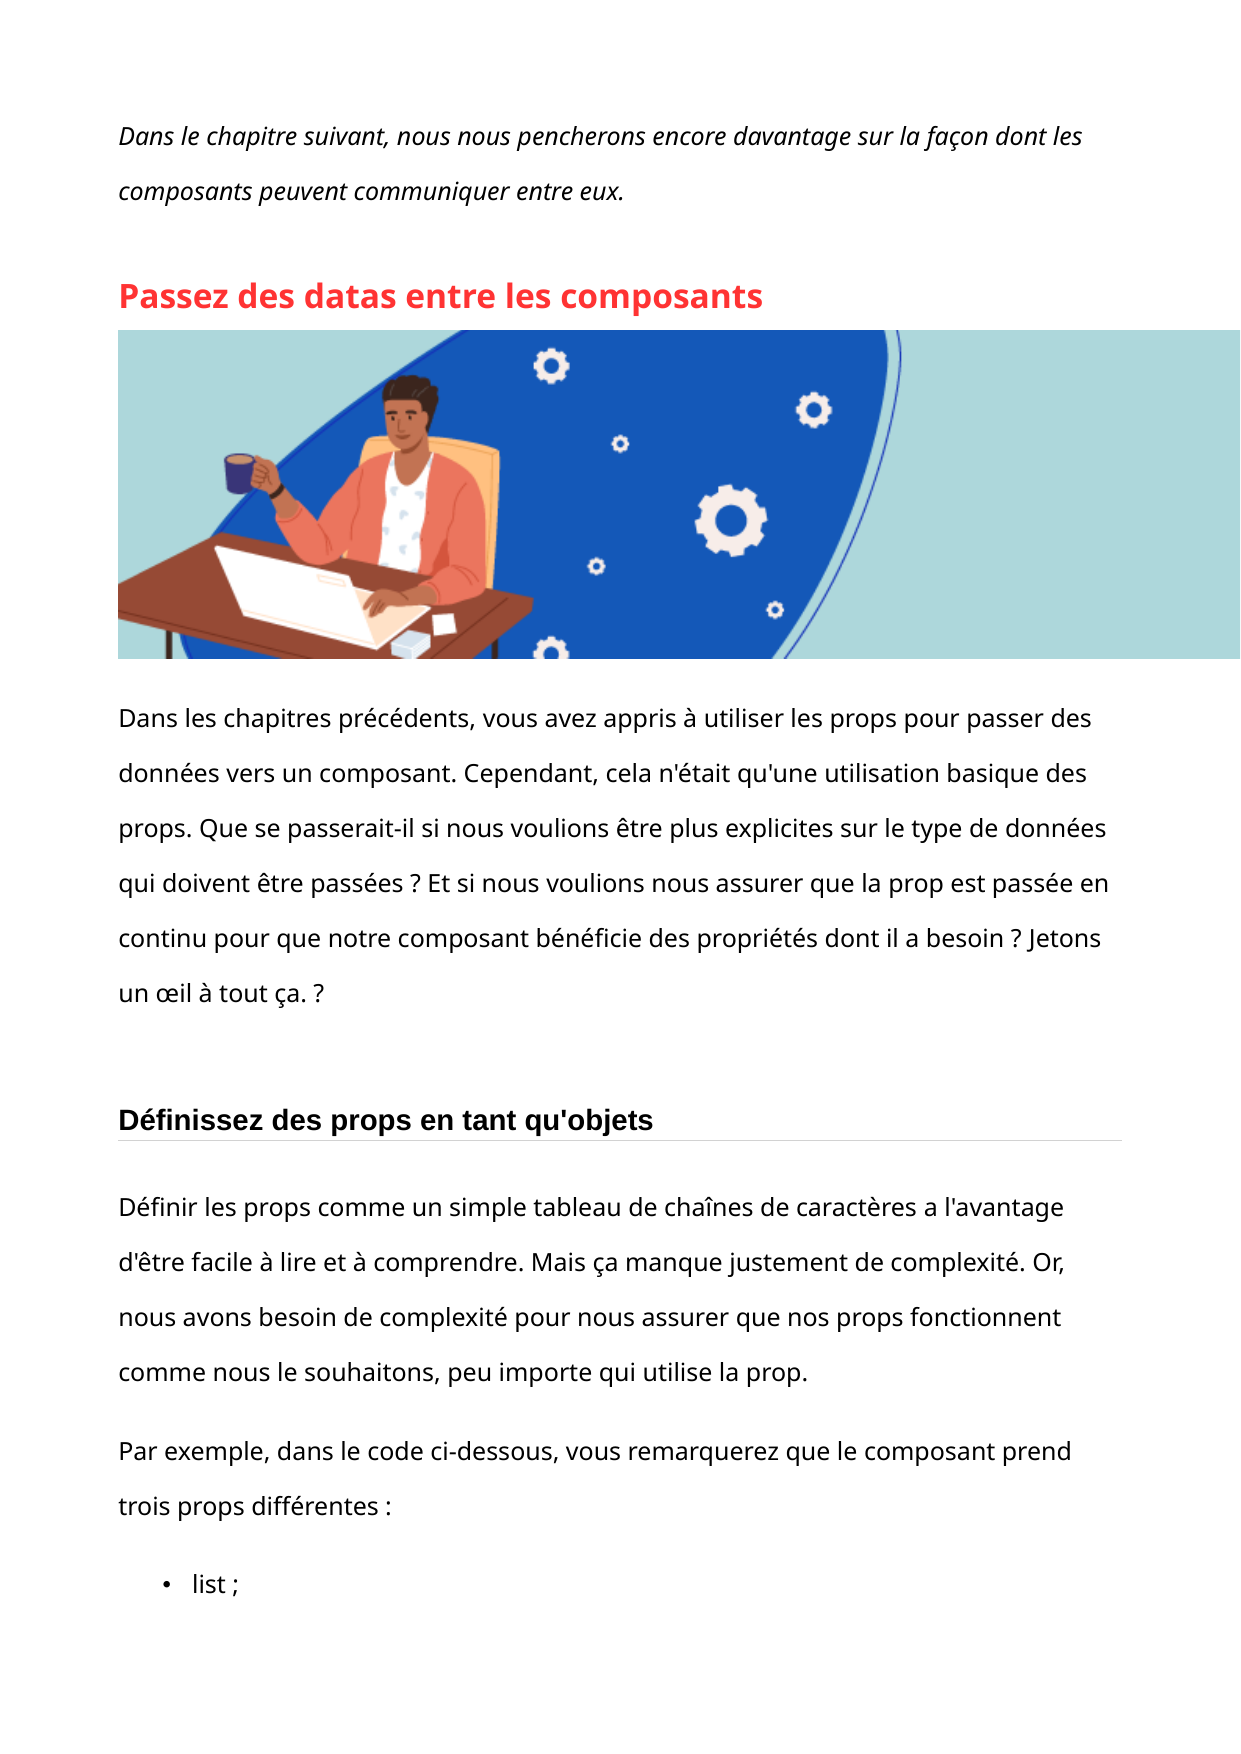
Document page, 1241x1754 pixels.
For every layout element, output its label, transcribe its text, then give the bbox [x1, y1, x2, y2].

subtitle Passez des datas entre les composants [118, 273, 1122, 318]
text Dans les chapitres précédents, vous avez appris à utiliser les props pour passer des données vers un composant. Cependant, cela n'était qu'une utilisation basique des props. Que se passerait-il si nous voulions être plus explicites sur le type de données qui doivent être passées ? Et si nous voulions nous assurer que la prop est passée en continu pour que notre composant bénéficie des propriétés dont il a besoin ? Jetons un œil à tout ça. ? [118, 700, 1122, 1010]
text Dans le chapitre suivant, nous nous pencherons encore davantage sur la façon dont les composants peuvent communiquer entre eux. [118, 118, 1122, 207]
subtitle Définissez des props en tant qu'objets [118, 1103, 1122, 1140]
text Définir les props comme un simple tableau de chaînes de caractères a l'avantage d'être facile à lire et à comprendre. Mais ça manque justement de complexité. Or, nous avons besoin de complexité pour nous assurer que nos props fonctionnent comme nous le souhaitons, peu importe qui utilise la prop. [118, 1189, 1122, 1389]
picture [118, 330, 1241, 659]
text Par exemple, dans le code ci-dessous, vous remarquerez que le composant prend trois props différentes : [118, 1433, 1122, 1522]
list list ; [162, 1567, 1122, 1601]
